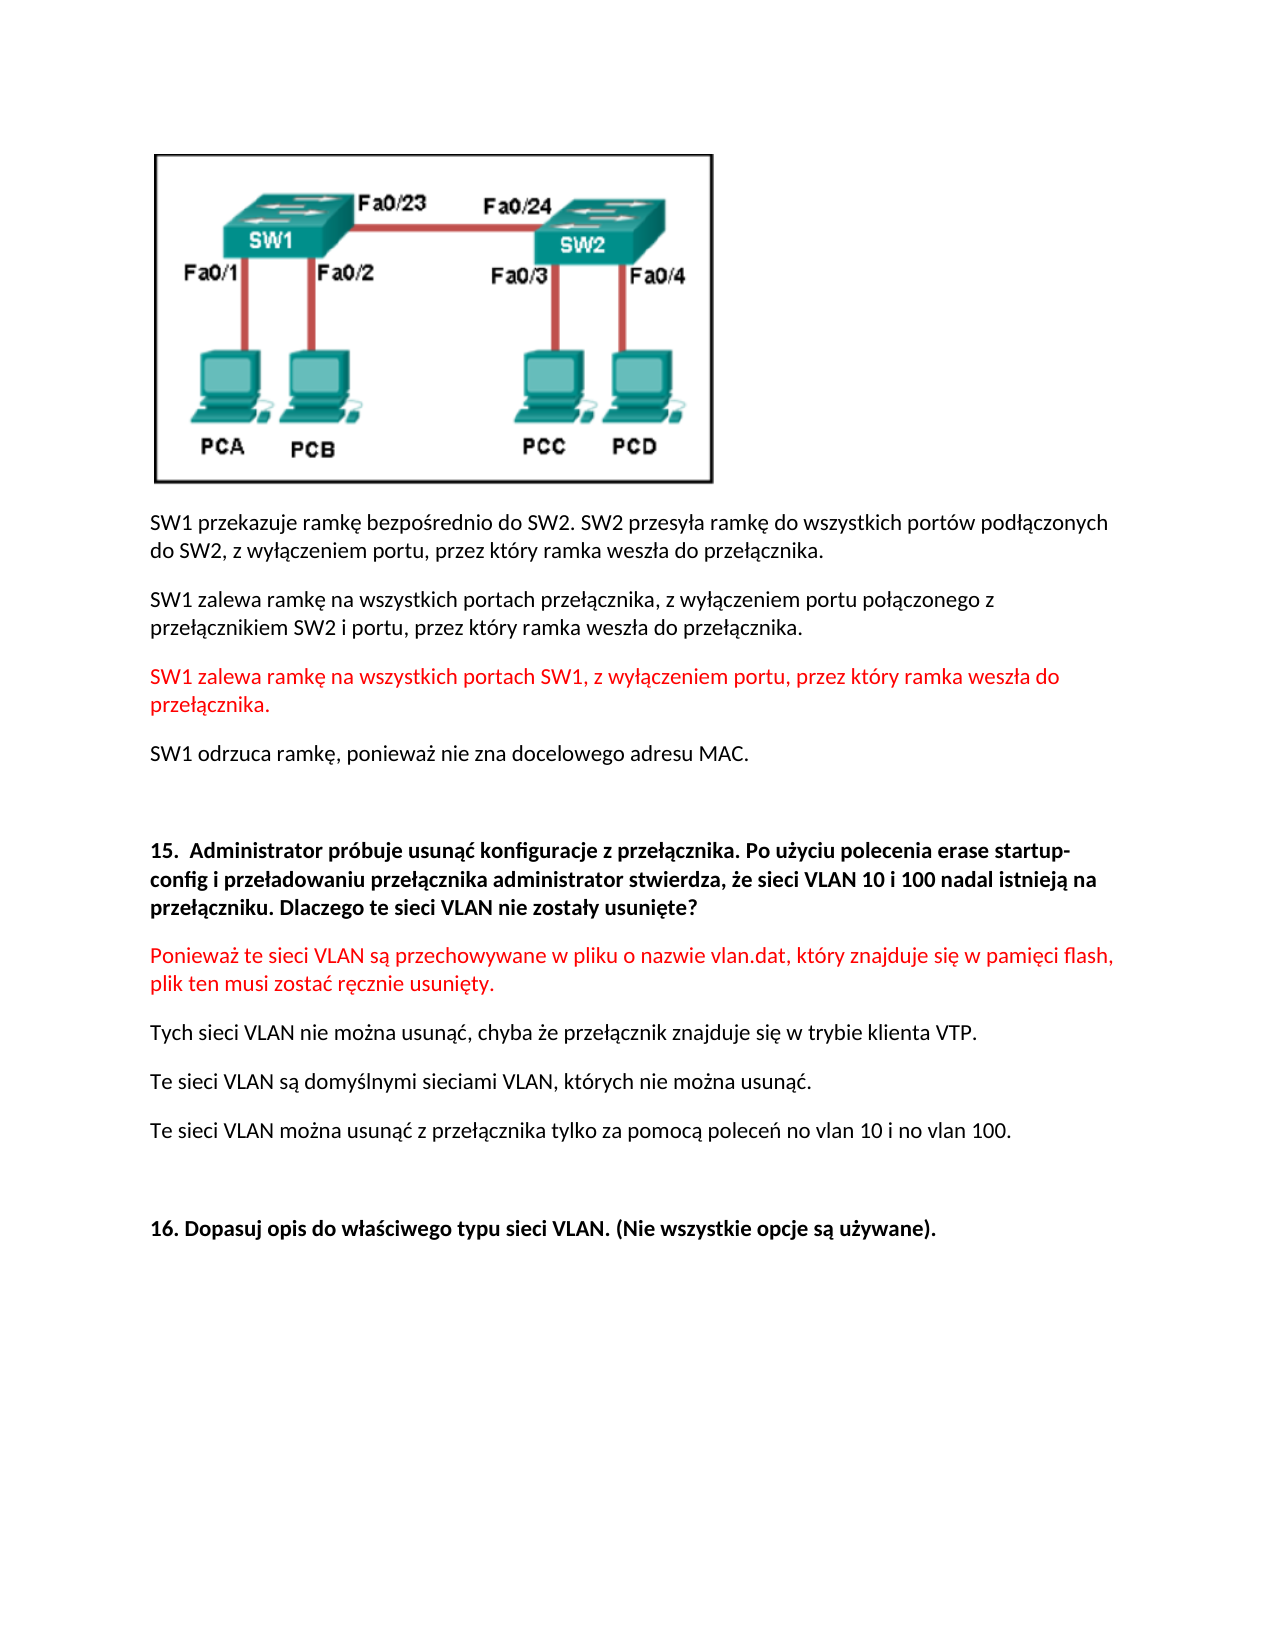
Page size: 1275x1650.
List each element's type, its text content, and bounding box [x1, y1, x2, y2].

text SW1 zalewa ramkę na wszystkich portach SW1, z wyłączeniem portu, przez który ramka weszła do przełącznika. [150, 662, 1125, 718]
text SW1 przekazuje ramkę bezpośrednio do SW2. SW2 przesyła ramkę do wszystkich portów podłączonych do SW2, z wyłączeniem portu, przez który ramka weszła do przełącznika. [150, 508, 1125, 564]
text Ponieważ te sieci VLAN są przechowywane w pliku o nazwie vlan.dat, który znajduje się w pamięci flash, plik ten musi zostać ręcznie usunięty. [150, 942, 1125, 998]
text Te sieci VLAN są domyślnymi sieciami VLAN, których nie można usunąć. [150, 1067, 1125, 1095]
text Tych sieci VLAN nie można usunąć, chyba że przełącznik znajduje się w trybie klienta VTP. [150, 1018, 1125, 1046]
text 15. Administrator próbuje usunąć konfiguracje z przełącznika. Po użyciu polecenia erase startup-config i przeładowaniu przełącznika administrator stwierdza, że sieci VLAN 10 i 100 nadal istnieją na przełączniku. Dlaczego te sieci VLAN nie zostały usunięte? [150, 837, 1125, 921]
text SW1 zalewa ramkę na wszystkich portach przełącznika, z wyłączeniem portu połączonego z przełącznikiem SW2 i portu, przez który ramka weszła do przełącznika. [150, 585, 1125, 641]
text Te sieci VLAN można usunąć z przełącznika tylko za pomocą poleceń no vlan 10 i no vlan 100. [150, 1116, 1125, 1144]
text 16. Dopasuj opis do właściwego typu sieci VLAN. (Nie wszystkie opcje są używane). [150, 1214, 1125, 1242]
text SW1 odrzuca ramkę, ponieważ nie zna docelowego adresu MAC. [150, 739, 1125, 767]
